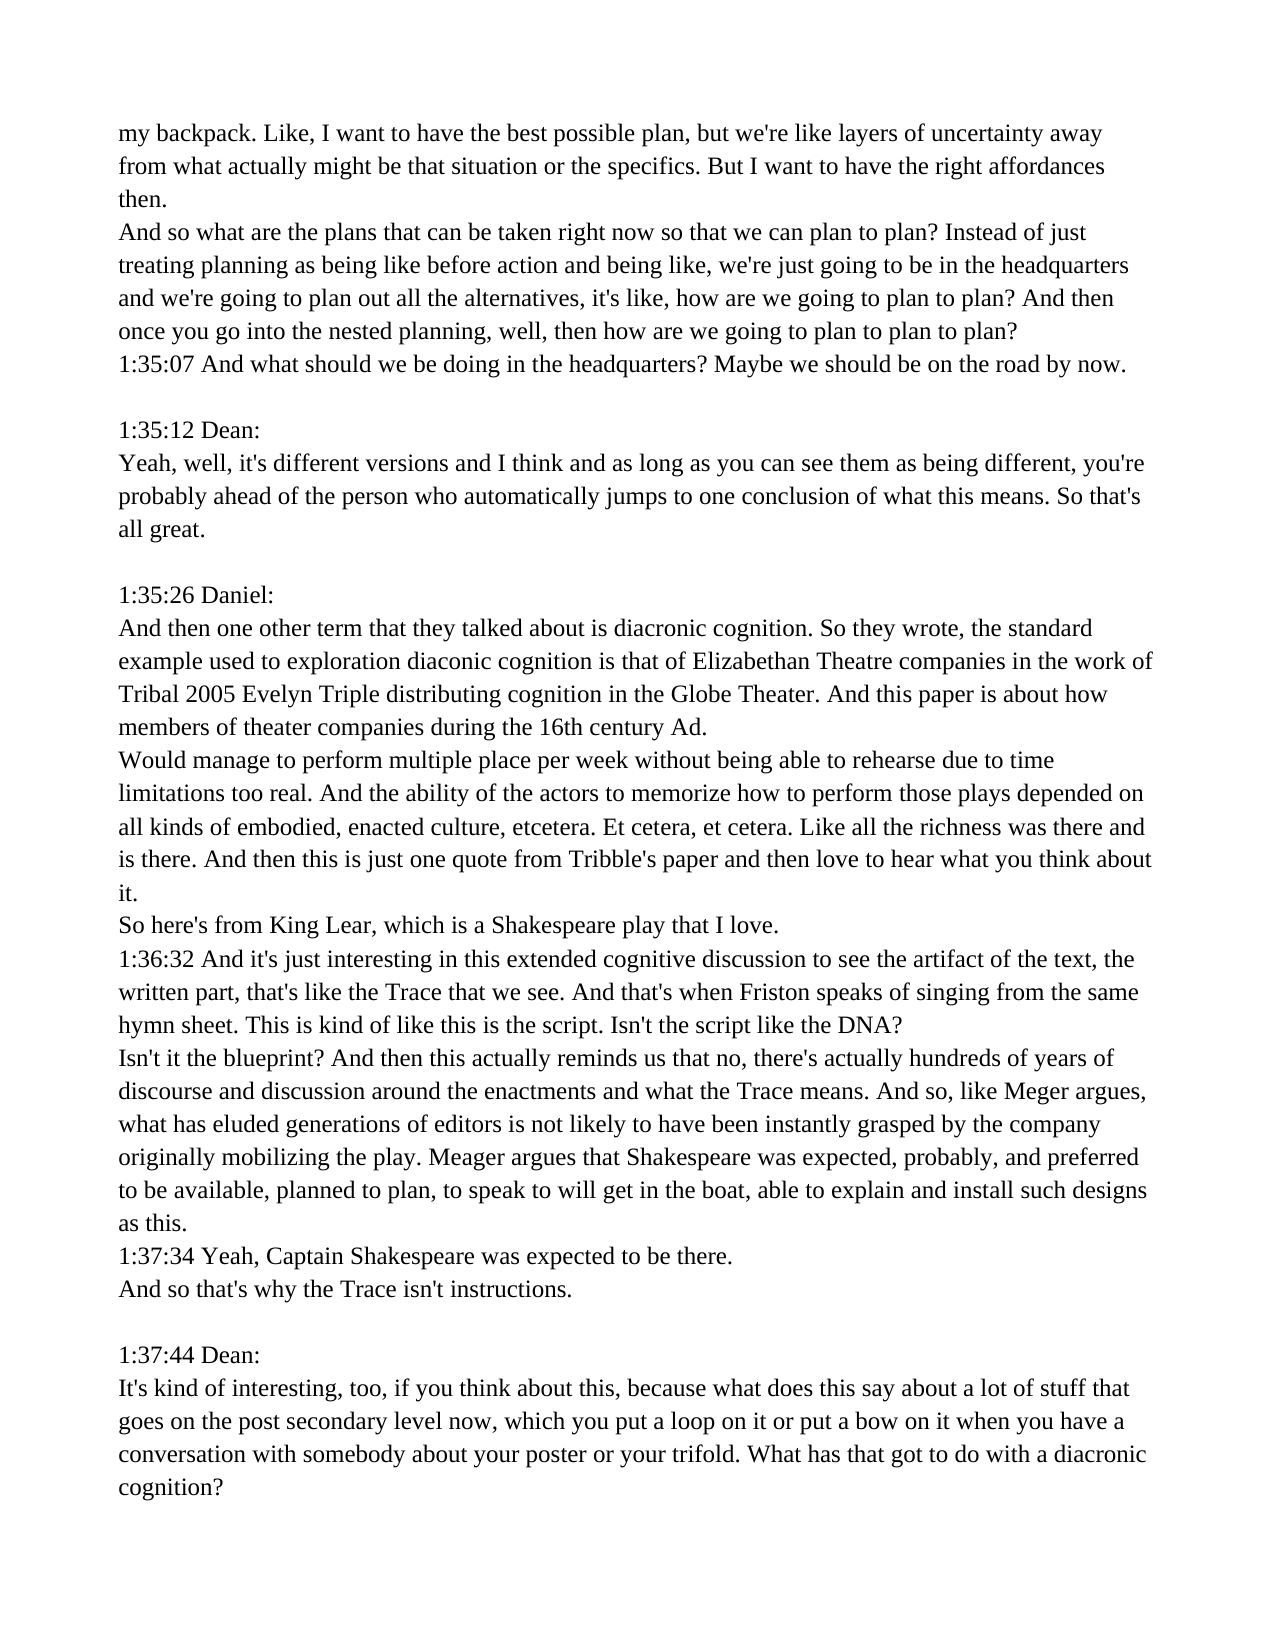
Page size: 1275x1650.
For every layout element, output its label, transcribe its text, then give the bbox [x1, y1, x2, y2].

text 1:35:26 Daniel: [118, 580, 1157, 609]
text And then one other term that they talked about is diacronic cognition. So they wrote, the standard example used to exploration diaconic cognition is that of Elizabethan Theatre companies in the work of Tribal 2005 Evelyn Triple distributing cognition in the Globe Theater. And this paper is about how members of theater companies during the 16th century Ad. [118, 613, 1157, 741]
text 1:37:44 Dean: [118, 1340, 1157, 1369]
text 1:35:12 Dean: [118, 415, 1157, 444]
text It's kind of interesting, too, if you think about this, because what does this say about a lot of stuff that goes on the post secondary level now, which you put a loop on it or put a bow on it when you have a conversation with somebody about your poster or your trifold. What has that got to do with a diacronic cognition? [118, 1373, 1157, 1501]
text Would manage to perform multiple place per week without being able to rehearse due to time limitations too real. And the ability of the actors to memorize how to perform those plays depended on all kinds of embodied, enacted culture, etcetera. Et cetera, et cetera. Like all the richness was there and is there. And then this is just one quote from Tribble's paper and then love to hear what you think about it. [118, 746, 1157, 906]
text Isn't it the blueprint? And then this actually reminds us that no, there's actually hundreds of years of discourse and discussion around the enactments and what the Trace means. And so, like Meger argues, what has eluded generations of editors is not likely to have been instantly grasped by the company originally mobilizing the play. Meager argues that Shakespeare was expected, probably, and preferred to be available, planned to plan, to speak to will get in the boat, able to explain and install such designs as this. [118, 1043, 1157, 1237]
text And so what are the plans that can be taken right now so that we can plan to plan? Instead of just treating planning as being like before action and being like, we're just going to be in the headquarters and we're going to plan out all the alternatives, it's like, how are we going to plan to plan? And then once you go into the nested planning, well, then how are we going to plan to plan to plan? [118, 217, 1157, 345]
text 1:37:34 Yeah, Captain Shakespeare was expected to be there. [118, 1241, 1157, 1269]
text 1:36:32 And it's just interesting in this extended cognitive discussion to see the artifact of the text, the written part, that's like the Trace that we see. And that's when Friston speaks of singing from the same hymn sheet. This is kind of like this is the script. Isn't the script like the DNA? [118, 944, 1157, 1038]
text Yeah, well, it's different versions and I think and as long as you can see them as being different, you're probably ahead of the person who automatically jumps to one conclusion of what this means. So that's all great. [118, 448, 1157, 543]
text 1:35:07 And what should we be doing in the headquarters? Maybe we should be on the road by now. [118, 349, 1157, 378]
text And so that's why the Trace isn't instructions. [118, 1274, 1157, 1303]
text So here's from King Lear, which is a Shakespeare play that I love. [118, 911, 1157, 939]
text my backpack. Like, I want to have the best possible plan, but we're like layers of uncertainty away from what actually might be that situation or the specifics. But I want to have the right affordances then. [118, 118, 1157, 213]
